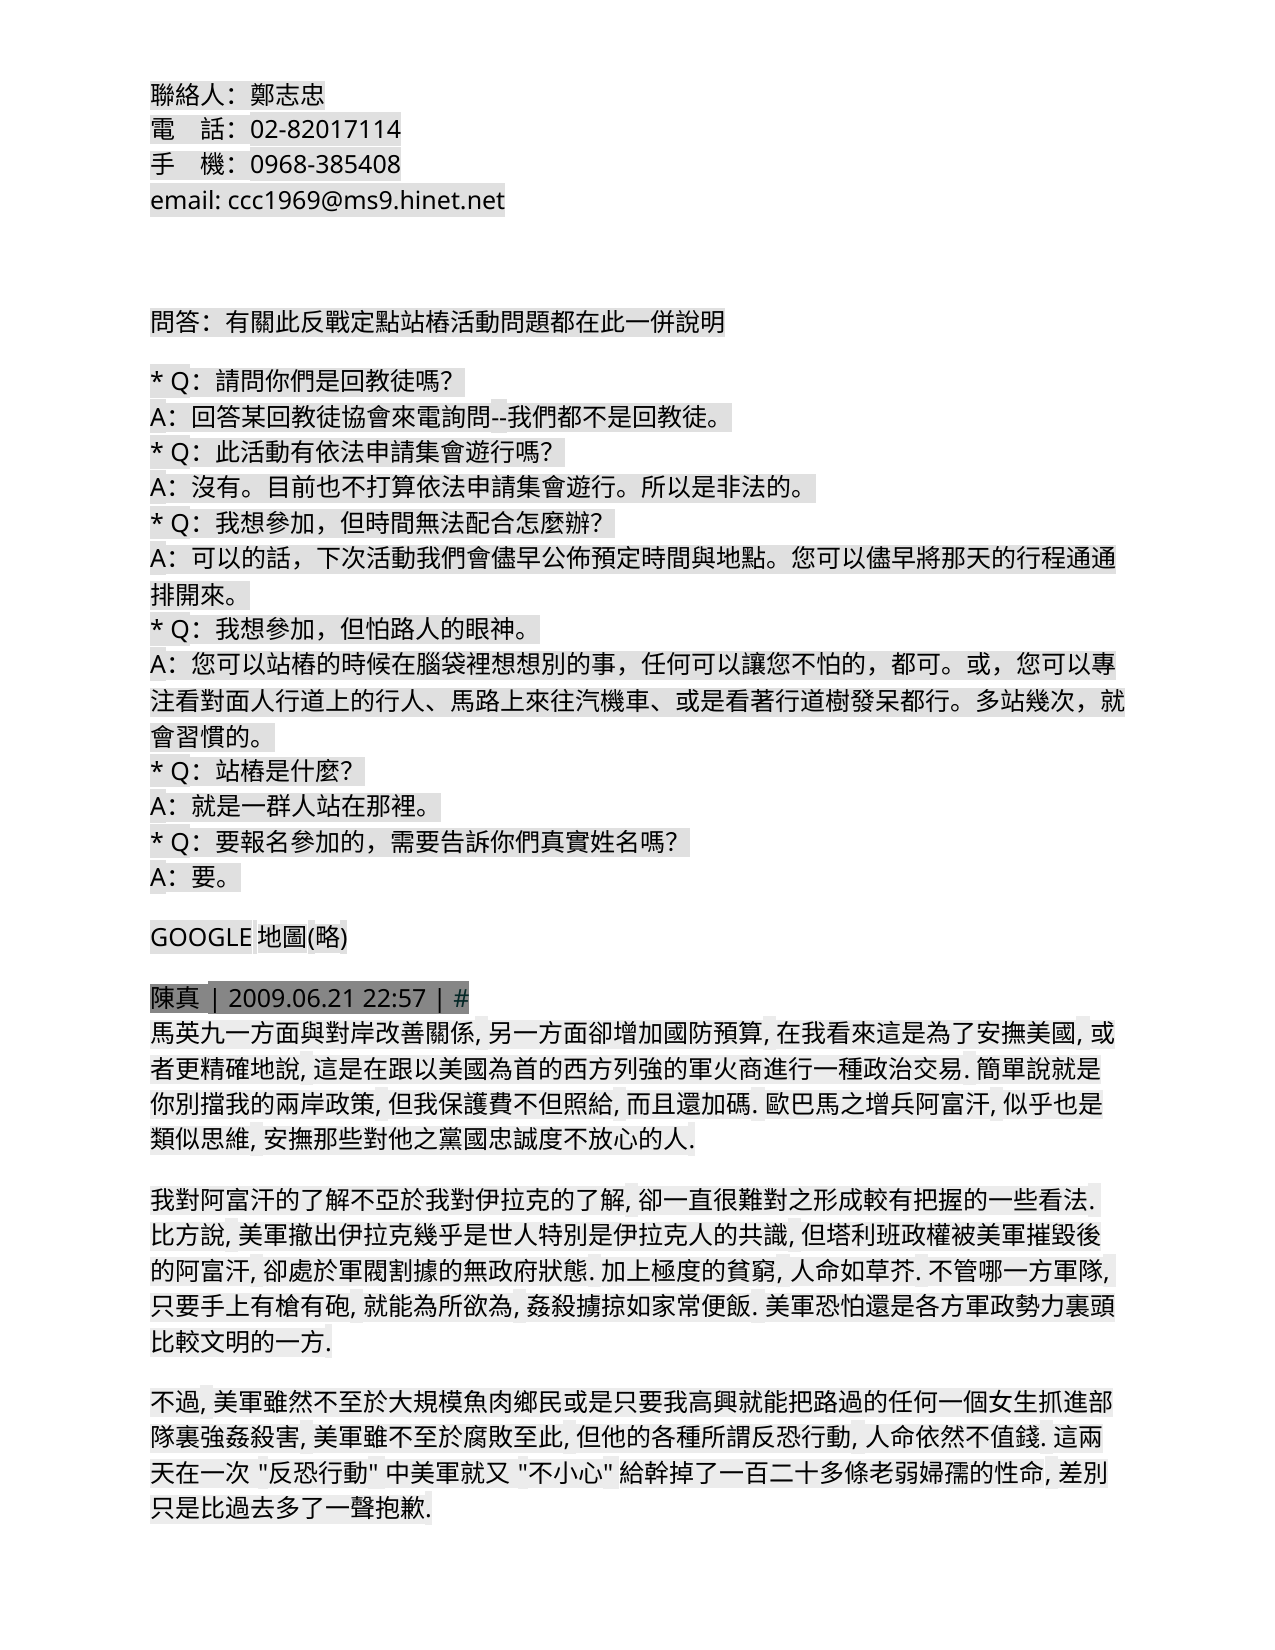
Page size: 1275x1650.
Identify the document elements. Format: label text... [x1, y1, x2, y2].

text 聯絡人：鄭志忠 電 話：02-82017114 手 機：0968-385408 email: ccc1969@ms9.hinet.net [150, 75, 1125, 217]
text 不過, 美軍雖然不至於大規模魚肉鄉民或是只要我高興就能把路過的任何一個女生抓進部隊裏強姦殺害, 美軍雖不至於腐敗至此, 但他的各種所謂反恐行動, 人命依然不值錢. 這兩天在一次 "反恐行動" 中美軍就又 "不小心" 給幹掉了一百二十多條老弱婦孺的性命, 差別只是比過去多了一聲抱歉. [150, 1383, 1125, 1525]
text GOOGLE地圖(略) [150, 919, 1125, 954]
text 陳真 | 2009.06.21 22:57 | # [150, 979, 1125, 1014]
text 馬英九一方面與對岸改善關係, 另一方面卻增加國防預算, 在我看來這是為了安撫美國, 或者更精確地說, 這是在跟以美國為首的西方列強的軍火商進行一種政治交易. 簡單說就是你別擋我的兩岸政策, 但我保護費不但照給, 而且還加碼. 歐巴馬之增兵阿富汗, 似乎也是類似思維, 安撫那些對他之黨國忠誠度不放心的人. [150, 1014, 1125, 1156]
text 問答：有關此反戰定點站樁活動問題都在此一併說明 [150, 302, 1125, 337]
text * Q：請問你們是回教徒嗎？ A：回答某回教徒協會來電詢問--我們都不是回教徒。 * Q：此活動有依法申請集會遊行嗎？ A：沒有。目前也不打算依法申請集會遊行。所以是非法的。 * Q：我想參加，但時間無法配合怎麼辦？ A：可以的話，下次活動我們會儘早公佈預定時間與地點。您可以儘早將那天的行程通通排開來。 * Q：我想參加，但怕路人的眼神。 A：您可以站樁的時候在腦袋裡想想別的事，任何可以讓您不怕的，都可。或，您可以專注看對面人行道上的行人、馬路上來往汽機車、或是看著行道樹發呆都行。多站幾次，就會習慣的。 * Q：站樁是什麼？ A：就是一群人站在那裡。 * Q：要報名參加的，需要告訴你們真實姓名嗎？ A：要。 [150, 362, 1125, 894]
text 我對阿富汗的了解不亞於我對伊拉克的了解, 卻一直很難對之形成較有把握的一些看法. 比方說, 美軍撤出伊拉克幾乎是世人特別是伊拉克人的共識, 但塔利班政權被美軍摧毀後的阿富汗, 卻處於軍閥割據的無政府狀態. 加上極度的貧窮, 人命如草芥. 不管哪一方軍隊, 只要手上有槍有砲, 就能為所欲為, 姦殺擄掠如家常便飯. 美軍恐怕還是各方軍政勢力裏頭比較文明的一方. [150, 1181, 1125, 1358]
